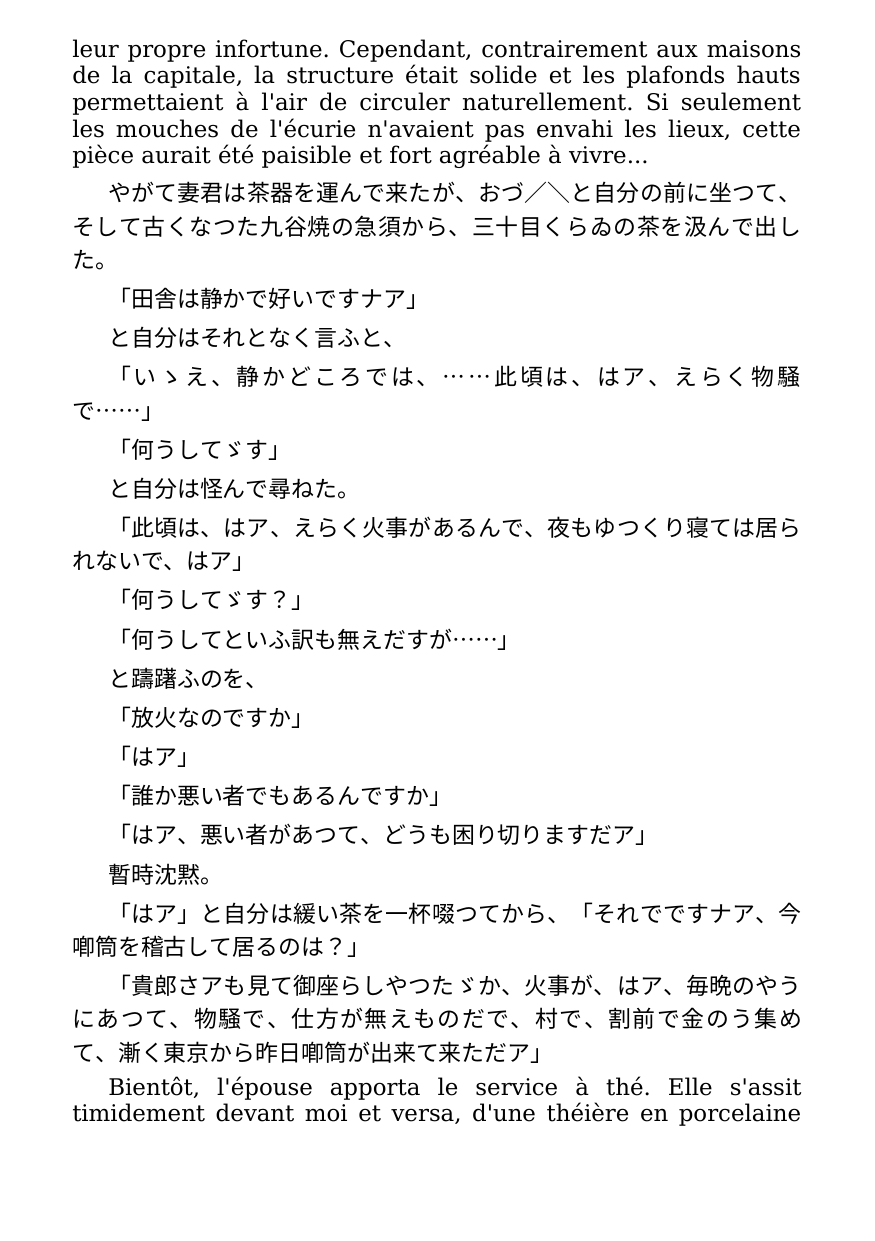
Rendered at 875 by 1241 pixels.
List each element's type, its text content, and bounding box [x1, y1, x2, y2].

text 「何うしてゞす？」 [72, 582, 802, 616]
text やがて妻君は茶器を運んで来たが、おづ／＼と自分の前に坐つて、そして古くなつた九谷焼の急須から、三十目くらゐの茶を汲んで出した。 [72, 175, 802, 275]
text 「何うしてゞす」 [72, 432, 802, 465]
text 「はア、悪い者があつて、どうも困り切りますだア」 [72, 817, 802, 851]
text と自分はそれとなく言ふと、 [72, 320, 802, 353]
text 「誰か悪い者でもあるんですか」 [72, 778, 802, 811]
text 「いゝえ、静かどころでは、……此頃は、はア、えらく物騒で……」 [72, 359, 802, 426]
text Bientôt, l'épouse apporta le service à thé. Elle s'assit timidement devant moi et versa, d'une théière en porcelaine [72, 1074, 802, 1127]
text 「田舎は静かで好いですナア」 [72, 281, 802, 314]
text 「放火なのですか」 [72, 700, 802, 733]
text と躊躇ふのを、 [72, 661, 802, 694]
text 「はア」と自分は緩い茶を一杯啜つてから、「それでですナア、今喞筒を稽古して居るのは？」 [72, 896, 802, 962]
text 「此頃は、はア、えらく火事があるんで、夜もゆつくり寝ては居られないで、はア」 [72, 510, 802, 576]
text 「貴郎さアも見て御座らしやつたゞか、火事が、はア、毎晩のやうにあつて、物騒で、仕方が無えものだで、村で、割前で金のう集めて、漸く東京から昨日喞筒が出来て来ただア」 [72, 968, 802, 1068]
text leur propre infortune. Cependant, contrairement aux maisons de la capitale, la structure était solide et les plafonds hauts permettaient à l'air de circuler naturellement. Si seulement les mouches de l'écurie n'avaient pas envahi les lieux, cette pièce aurait été paisible et fort agréable à vivre... [72, 36, 802, 169]
text 「何うしてといふ訳も無えだすが……」 [72, 622, 802, 655]
text 暫時沈黙。 [72, 857, 802, 890]
text と自分は怪んで尋ねた。 [72, 471, 802, 504]
text 「はア」 [72, 739, 802, 772]
